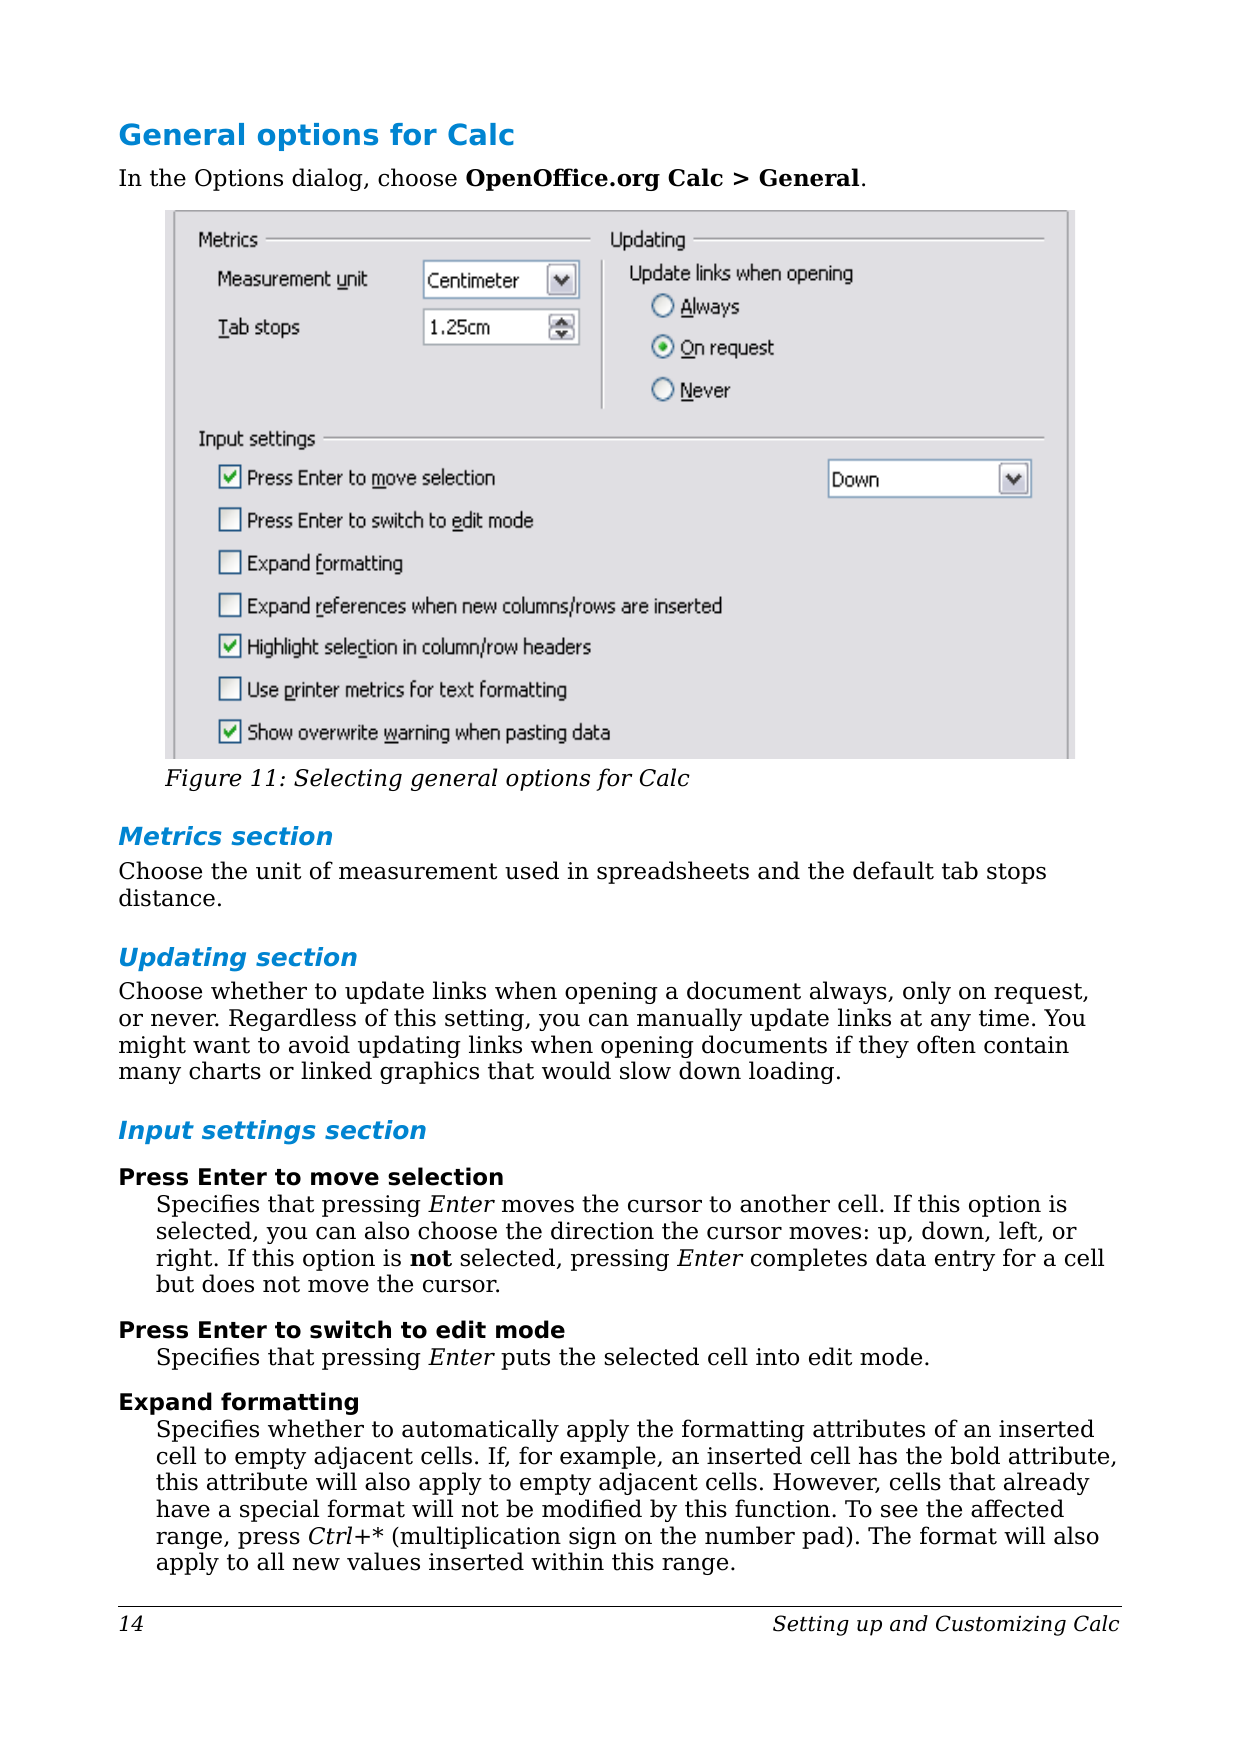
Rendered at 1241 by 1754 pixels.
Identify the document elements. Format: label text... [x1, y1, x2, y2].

subtitle Input settings section [118, 1116, 1122, 1146]
subtitle General options for Calc [118, 118, 1122, 152]
text Specifies that pressing Enter puts the selected cell into edit mode. [156, 1344, 1122, 1371]
subtitle Updating section [118, 943, 1122, 972]
subtitle Metrics section [118, 822, 1122, 852]
text Choose the unit of measurement used in spreadsheets and the default tab stops distance. [118, 858, 1122, 911]
text Press Enter to switch to edit mode [118, 1317, 1122, 1344]
text Specifies whether to automatically apply the formatting attributes of an inserted cell to empty adjacent cells. If, for example, an inserted cell has the bold attribute, this attribute will also apply to empty adjacent cells. However, cells that already have a special format will not be modified by this function. To see the affected range, press Ctrl+* (multiplication sign on the number pad). The format will also apply to all new values inserted within this range. [156, 1416, 1122, 1576]
picture [165, 210, 1076, 759]
text Figure 11: Selecting general options for Calc [165, 765, 1075, 792]
text Expand formatting [118, 1389, 1122, 1416]
text In the Options dialog, choose OpenOffice.org Calc > General. [118, 164, 1122, 191]
text Specifies that pressing Enter moves the cursor to another cell. If this option is selected, you can also choose the direction the cursor moves: up, down, left, or right. If this option is not selected, pressing Enter completes data entry for a cell but does not move the cursor. [156, 1191, 1122, 1298]
text Press Enter to move selection [118, 1164, 1122, 1191]
text Choose whether to update links when opening a document always, only on request, or never. Regardless of this setting, you can manually update links at any time. You might want to avoid updating links when opening documents if they often contain many charts or linked graphics that would slow down loading. [118, 978, 1122, 1085]
